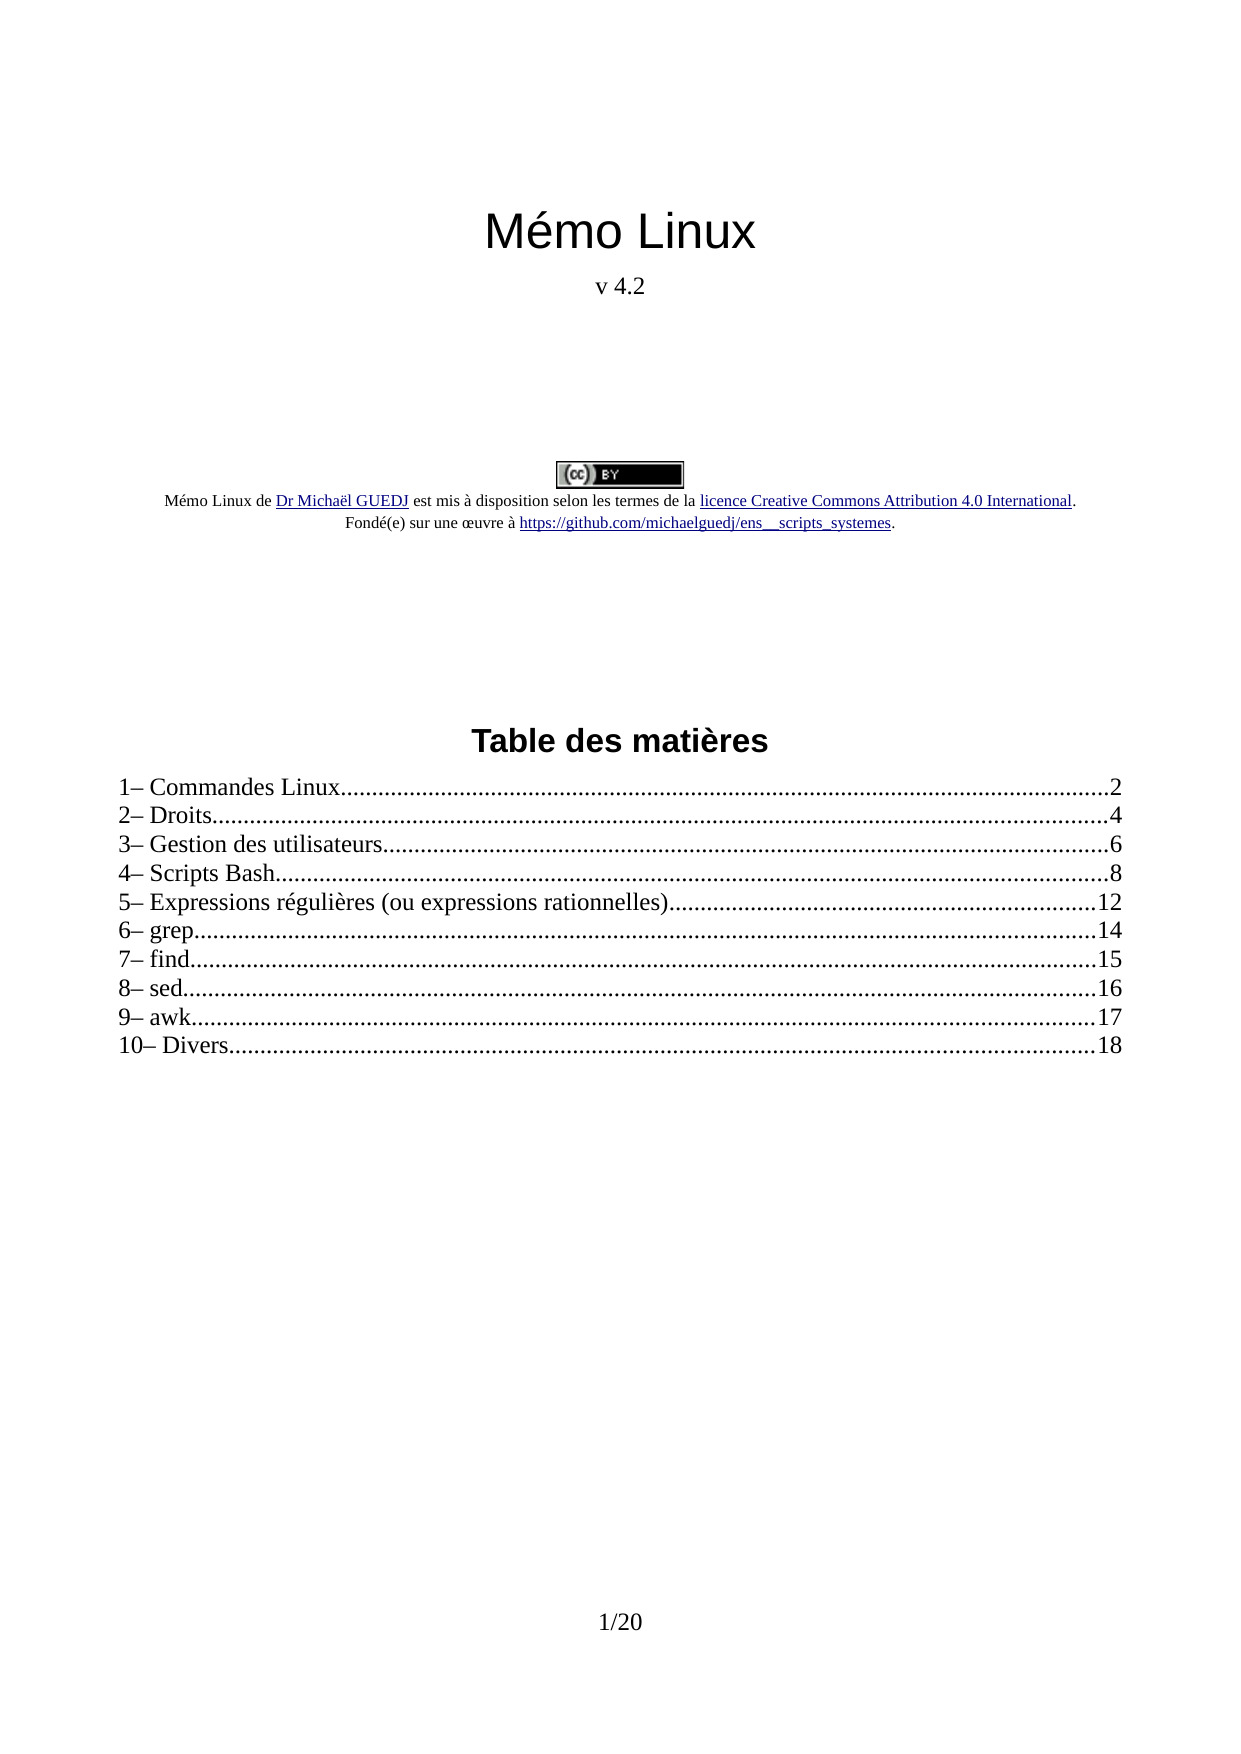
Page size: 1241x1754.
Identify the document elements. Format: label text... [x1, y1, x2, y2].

subtitle Mémo Linux [118, 201, 1122, 259]
text 5– Expressions régulières (ou expressions rationnelles) 12 [118, 887, 1122, 916]
picture [556, 461, 685, 489]
text 9– awk 17 [118, 1002, 1122, 1031]
text 6– grep 14 [118, 916, 1122, 944]
text 4– Scripts Bash 8 [118, 858, 1122, 887]
text 8– sed 16 [118, 973, 1122, 1002]
subtitle Table des matières [118, 721, 1122, 759]
text 2– Droits 4 [118, 801, 1122, 829]
text 1– Commandes Linux 2 [118, 772, 1122, 801]
text Mémo Linux de Dr Michaël GUEDJ est mis à disposition selon les termes de la licence Creative Commons Attribution 4.0 International. Fondé(e) sur une œuvre à https://github.com/michaelguedj/ens__scripts_systemes. [118, 462, 1122, 532]
text 3– Gestion des utilisateurs 6 [118, 829, 1122, 858]
text 10– Divers 18 [118, 1031, 1122, 1059]
text 7– find 15 [118, 944, 1122, 973]
text v 4.2 [118, 271, 1122, 300]
